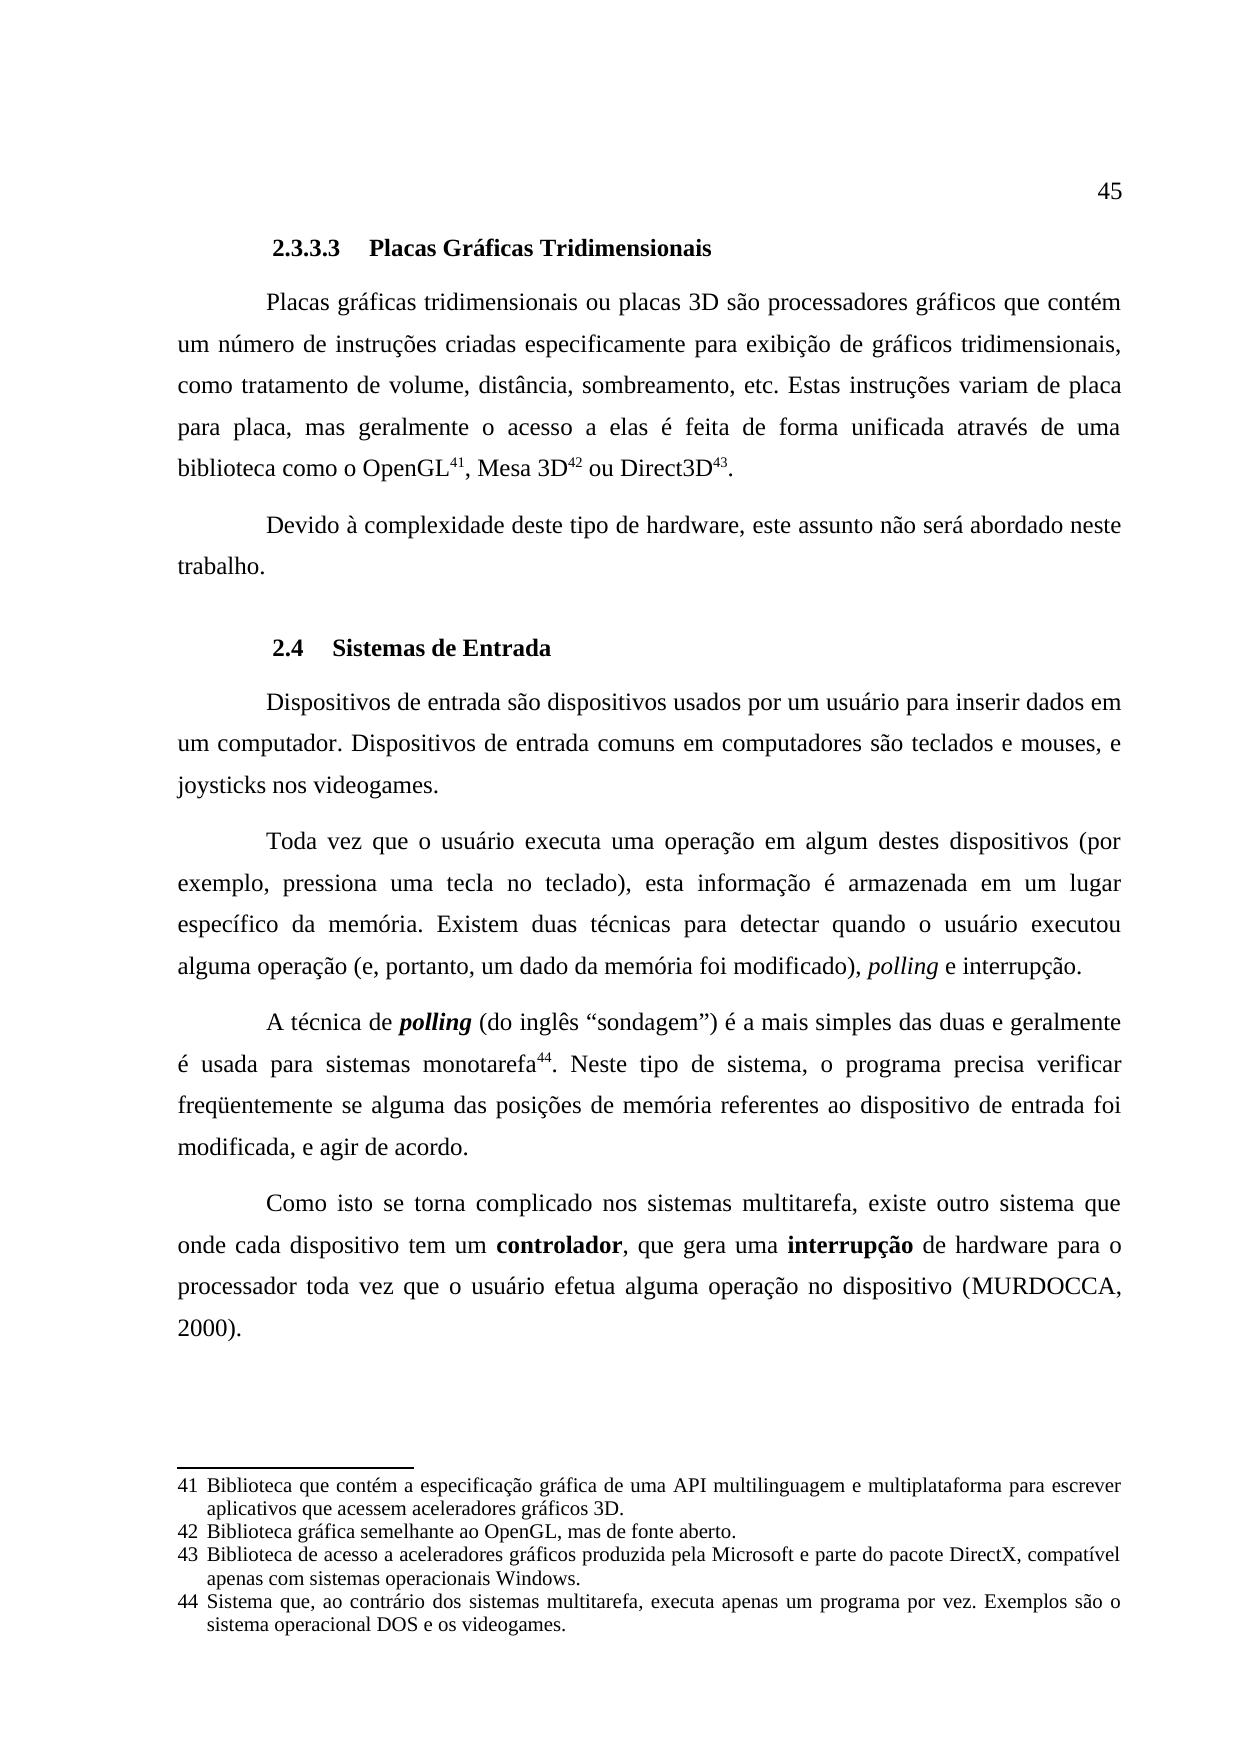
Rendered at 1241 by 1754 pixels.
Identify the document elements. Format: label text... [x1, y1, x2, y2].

text Toda vez que o usuário executa uma operação em algum destes dispositivos (por exemplo, pressiona uma tecla no teclado), esta informação é armazenada em um lugar específico da memória. Existem duas técnicas para detectar quando o usuário executou alguma operação (e, portanto, um dado da memória foi modificado), polling e interrupção. [177, 827, 1122, 979]
text Placas gráficas tridimensionais ou placas 3D são processadores gráficos que contém um número de instruções criadas especificamente para exibição de gráficos tridimensionais, como tratamento de volume, distância, sombreamento, etc. Estas instruções variam de placa para placa, mas geralmente o acesso a elas é feita de forma unificada através de uma biblioteca como o OpenGL, Mesa 3D ou Direct3D. [177, 288, 1122, 482]
subtitle Placas Gráficas Tridimensionais [177, 234, 1122, 262]
subtitle Sistemas de Entrada [177, 634, 1122, 661]
text Como isto se torna complicado nos sistemas multitarefa, existe outro sistema que onde cada dispositivo tem um controlador, que gera uma interrupção de hardware para o processador toda vez que o usuário efetua alguma operação no dispositivo (MURDOCCA, 2000). [177, 1189, 1122, 1342]
text Biblioteca gráfica semelhante ao OpenGL, mas de fonte aberto. [177, 1520, 1122, 1543]
text Dispositivos de entrada são dispositivos usados por um usuário para inserir dados em um computador. Dispositivos de entrada comuns em computadores são teclados e mouses, e joysticks nos videogames. [177, 688, 1122, 798]
text Sistema que, ao contrário dos sistemas multitarefa, executa apenas um programa por vez. Exemplos são o sistema operacional DOS e os videogames. [177, 1589, 1122, 1636]
text Devido à complexidade deste tipo de hardware, este assunto não será abordado neste trabalho. [177, 511, 1122, 580]
text Biblioteca de acesso a aceleradores gráficos produzida pela Microsoft e parte do pacote DirectX, compatível apenas com sistemas operacionais Windows. [177, 1543, 1122, 1589]
text A técnica de polling (do inglês “sondagem”) é a mais simples das duas e geralmente é usada para sistemas monotarefa. Neste tipo de sistema, o programa precisa verificar freqüentemente se alguma das posições de memória referentes ao dispositivo de entrada foi modificada, e agir de acordo. [177, 1008, 1122, 1161]
text Biblioteca que contém a especificação gráfica de uma API multilinguagem e multiplataforma para escrever aplicativos que acessem aceleradores gráficos 3D. [177, 1474, 1122, 1520]
